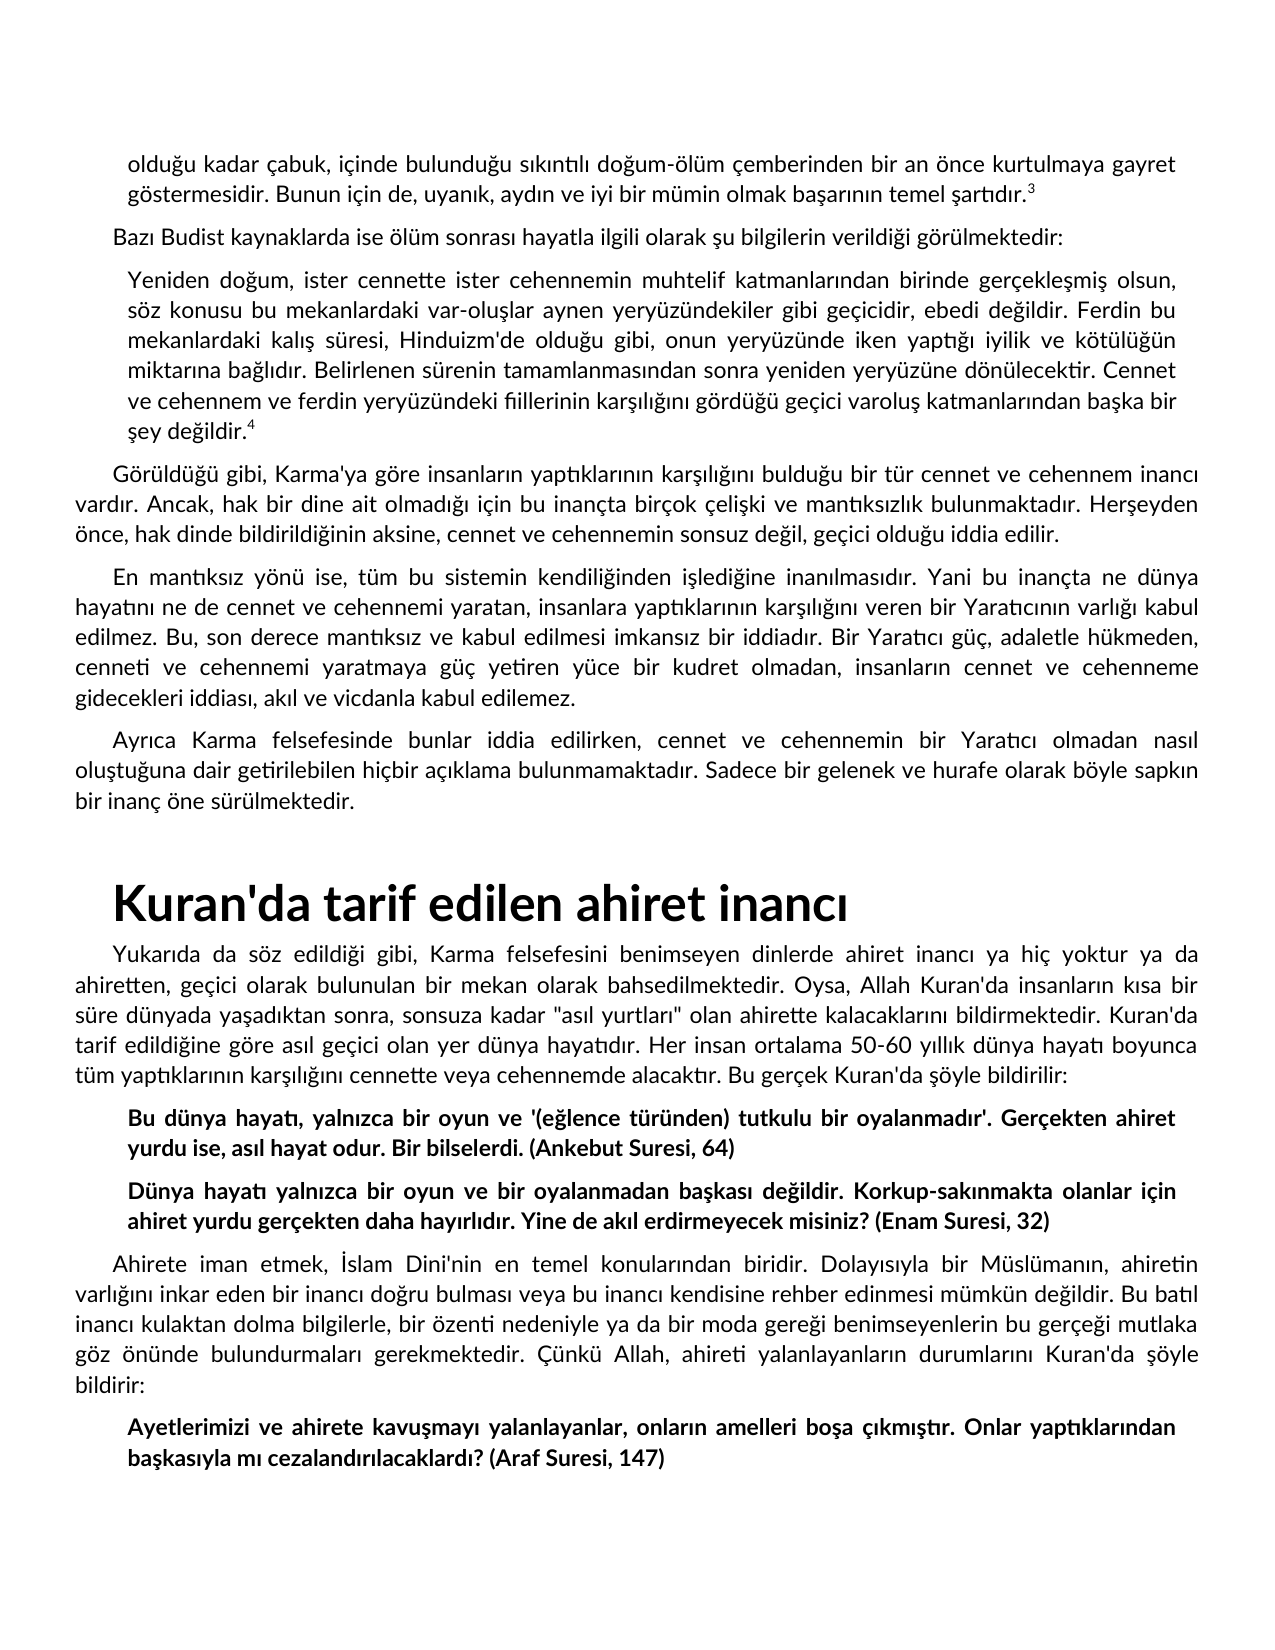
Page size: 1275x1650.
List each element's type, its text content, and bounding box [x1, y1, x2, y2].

text Görüldüğü gibi, Karma'ya göre insanların yaptıklarının karşılığını bulduğu bir tür cennet ve cehennem inancı vardır. Ancak, hak bir dine ait olmadığı için bu inançta birçok çelişki ve mantıksızlık bulunmaktadır. Herşeyden önce, hak dinde bildirildiğinin aksine, cennet ve cehennemin sonsuz değil, geçici olduğu iddia edilir. [75, 459, 1200, 547]
text Ahirete iman etmek, İslam Dini'nin en temel konularından biridir. Dolayısıyla bir Müslümanın, ahiretin varlığını inkar eden bir inancı doğru bulması veya bu inancı kendisine rehber edinmesi mümkün değildir. Bu batıl inancı kulaktan dolma bilgilerle, bir özenti nedeniyle ya da bir moda gereği benimseyenlerin bu gerçeği mutlaka göz önünde bulundurmaları gerekmektedir. Çünkü Allah, ahireti yalanlayanların durumlarını Kuran'da şöyle bildirir: [75, 1249, 1200, 1398]
text Bu dünya hayatı, yalnızca bir oyun ve '(eğlence türünden) tutkulu bir oyalanmadır'. Gerçekten ahiret yurdu ise, asıl hayat odur. Bir bilselerdi. (Ankebut Suresi, 64) [127, 1104, 1177, 1161]
text Ayrıca Karma felsefesinde bunlar iddia edilirken, cennet ve cehennemin bir Yaratıcı olmadan nasıl oluştuğuna dair getirilebilen hiçbir açıklama bulunmamaktadır. Sadece bir gelenek ve hurafe olarak böyle sapkın bir inanç öne sürülmektedir. [75, 726, 1200, 814]
text Dünya hayatı yalnızca bir oyun ve bir oyalanmadan başkası değildir. Korkup-sakınmakta olanlar için ahiret yurdu gerçekten daha hayırlıdır. Yine de akıl erdirmeyecek misiniz? (Enam Suresi, 32) [127, 1177, 1177, 1234]
text Yeniden doğum, ister cennette ister cehennemin muhtelif katmanlarından birinde gerçekleşmiş olsun, söz konusu bu mekanlardaki var-oluşlar aynen yeryüzündekiler gibi geçicidir, ebedi değildir. Ferdin bu mekanlardaki kalış süresi, Hinduizm'de olduğu gibi, onun yeryüzünde iken yaptığı iyilik ve kötülüğün miktarına bağlıdır. Belirlenen sürenin tamamlanmasından sonra yeniden yeryüzüne dönülecektir. Cennet ve cehennem ve ferdin yeryüzündeki fiillerinin karşılığını gördüğü geçici varoluş katmanlarından başka bir şey değildir.4 [127, 266, 1177, 444]
text En mantıksız yönü ise, tüm bu sistemin kendiliğinden işlediğine inanılmasıdır. Yani bu inançta ne dünya hayatını ne de cennet ve cehennemi yaratan, insanlara yaptıklarının karşılığını veren bir Yaratıcının varlığı kabul edilmez. Bu, son derece mantıksız ve kabul edilmesi imkansız bir iddiadır. Bir Yaratıcı güç, adaletle hükmeden, cenneti ve cehennemi yaratmaya güç yetiren yüce bir kudret olmadan, insanların cennet ve cehenneme gidecekleri iddiası, akıl ve vicdanla kabul edilemez. [75, 562, 1200, 711]
text Yukarıda da söz edildiği gibi, Karma felsefesini benimseyen dinlerde ahiret inancı ya hiç yoktur ya da ahiretten, geçici olarak bulunulan bir mekan olarak bahsedilmektedir. Oysa, Allah Kuran'da insanların kısa bir süre dünyada yaşadıktan sonra, sonsuza kadar "asıl yurtları" olan ahirette kalacaklarını bildirmektedir. Kuran'da tarif edildiğine göre asıl geçici olan yer dünya hayatıdır. Her insan ortalama 50-60 yıllık dünya hayatı boyunca tüm yaptıklarının karşılığını cennette veya cehennemde alacaktır. Bu gerçek Kuran'da şöyle bildirilir: [75, 940, 1200, 1088]
text olduğu kadar çabuk, içinde bulunduğu sıkıntılı doğum-ölüm çemberinden bir an önce kurtulmaya gayret göstermesidir. Bunun için de, uyanık, aydın ve iyi bir mümin olmak başarının temel şartıdır.3 [127, 150, 1177, 208]
text Bazı Budist kaynaklarda ise ölüm sonrası hayatla ilgili olarak şu bilgilerin verildiği görülmektedir: [75, 223, 1200, 250]
text Ayetlerimizi ve ahirete kavuşmayı yalanlayanlar, onların amelleri boşa çıkmıştır. Onlar yaptıklarından başkasıyla mı cezalandırılacaklardı? (Araf Suresi, 147) [127, 1413, 1177, 1471]
subtitle Kuran'da tarif edilen ahiret inancı [112, 872, 1200, 932]
